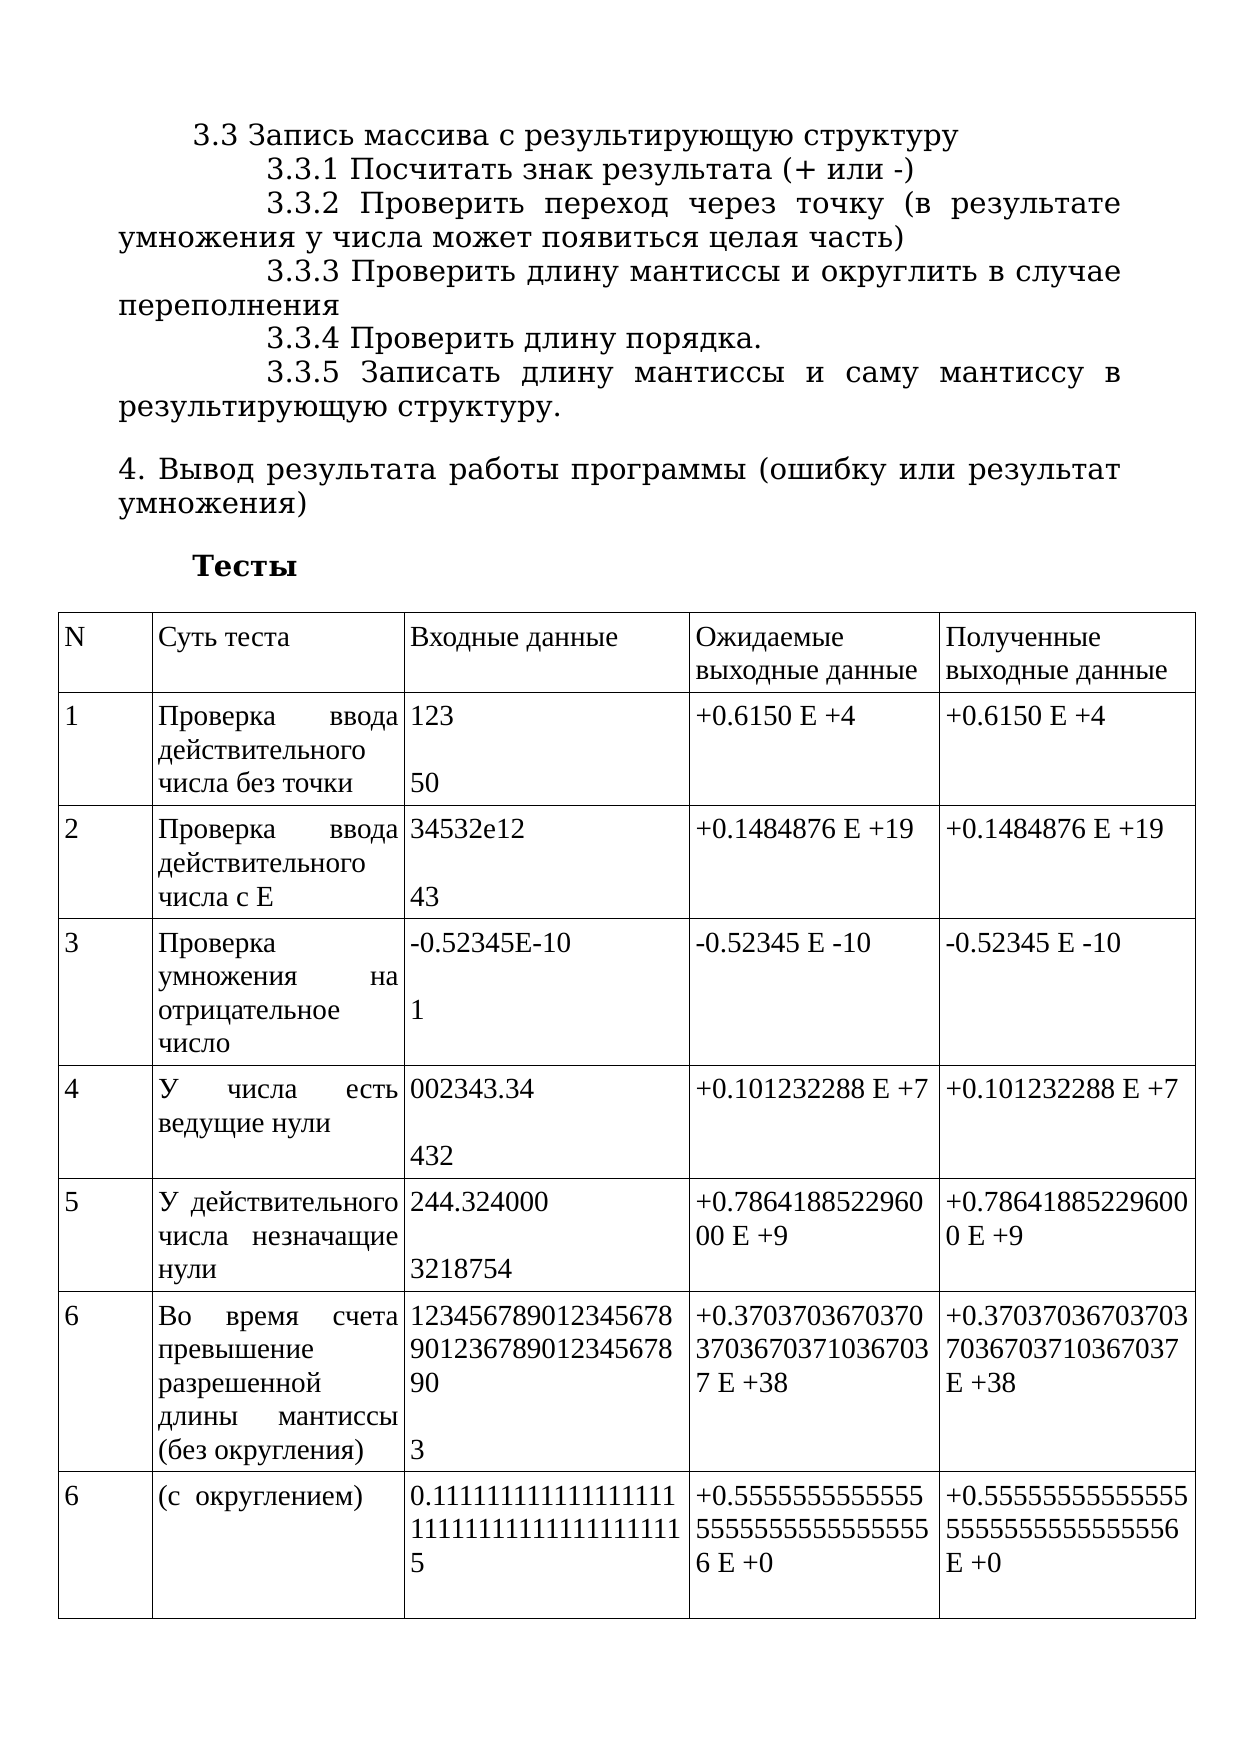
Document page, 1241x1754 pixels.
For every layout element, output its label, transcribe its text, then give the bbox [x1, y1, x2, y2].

table_header Входные данные [405, 613, 689, 692]
text 3.3 Запись массива с результирующую структуру [118, 118, 1122, 152]
text 4. Вывод результата работы программы (ошибку или результат умножения) [118, 452, 1122, 520]
text 3.3.4 Проверить длину порядка. [118, 322, 1122, 356]
table_cell -0.52345 E -10 [940, 919, 1195, 1065]
table_cell +0.370370367037037036703710367037 E +38 [690, 1292, 939, 1471]
table_header Полученные выходные данные [940, 613, 1195, 692]
table_cell +0.555555555555555555555555555556 E +0 [690, 1472, 939, 1618]
table_cell Проверка ввода действительного числа без точки [153, 693, 404, 805]
table_cell (с округлением) [153, 1472, 404, 1618]
table_cell 4 [59, 1066, 152, 1178]
table_cell 1 [59, 693, 152, 805]
table_cell Проверка ввода действительного числа с Е [153, 806, 404, 918]
table_cell +0.555555555555555555555555555556 E +0 [940, 1472, 1195, 1618]
table_cell +0.786418852296000 E +9 [690, 1179, 939, 1291]
table_cell 123 50 [405, 693, 689, 805]
text 3.3.2 Проверить переход через точку (в результате умножения у числа может появиться целая часть) [118, 186, 1122, 254]
table_cell 3 [59, 919, 152, 1065]
table_cell 244.324000 3218754 [405, 1179, 689, 1291]
table_cell 002343.34 432 [405, 1066, 689, 1178]
table_cell +0.786418852296000 E +9 [940, 1179, 1195, 1291]
table_cell У действительного числа незначащие нули [153, 1179, 404, 1291]
table_cell Во время счета превышение разрешенной длины мантиссы (без округления) [153, 1292, 404, 1471]
table_cell 5 [59, 1179, 152, 1291]
table_cell +0.6150 E +4 [690, 693, 939, 805]
table_cell -0.52345E-10 1 [405, 919, 689, 1065]
table_cell 2 [59, 806, 152, 918]
table_header N [59, 613, 152, 692]
table_cell 0.111111111111111111111111111111111111115 [405, 1472, 689, 1618]
table_cell +0.370370367037037036703710367037 E +38 [940, 1292, 1195, 1471]
table_cell +0.1484876 E +19 [690, 806, 939, 918]
table_cell Проверка умножения на отрицательное число [153, 919, 404, 1065]
table_cell -0.52345 E -10 [690, 919, 939, 1065]
table_cell 6 [59, 1472, 152, 1618]
table_cell +0.6150 E +4 [940, 693, 1195, 805]
text 3.3.3 Проверить длину мантиссы и округлить в случае переполнения [118, 254, 1122, 322]
table_header Ожидаемые выходные данные [690, 613, 939, 692]
text 3.3.5 Записать длину мантиссы и саму мантиссу в результирующую структуру. [118, 356, 1122, 424]
text 3.3.1 Посчитать знак результата (+ или -) [118, 152, 1122, 186]
table_cell +0.101232288 E +7 [940, 1066, 1195, 1178]
table_cell +0.1484876 E +19 [940, 806, 1195, 918]
table_cell У числа есть ведущие нули [153, 1066, 404, 1178]
text Тесты [118, 549, 1122, 583]
table_cell 12345678901234567890123678901234567890 3 [405, 1292, 689, 1471]
table_cell 6 [59, 1292, 152, 1471]
table_cell 34532e12 43 [405, 806, 689, 918]
table_cell +0.101232288 E +7 [690, 1066, 939, 1178]
table_header Суть теста [153, 613, 404, 692]
